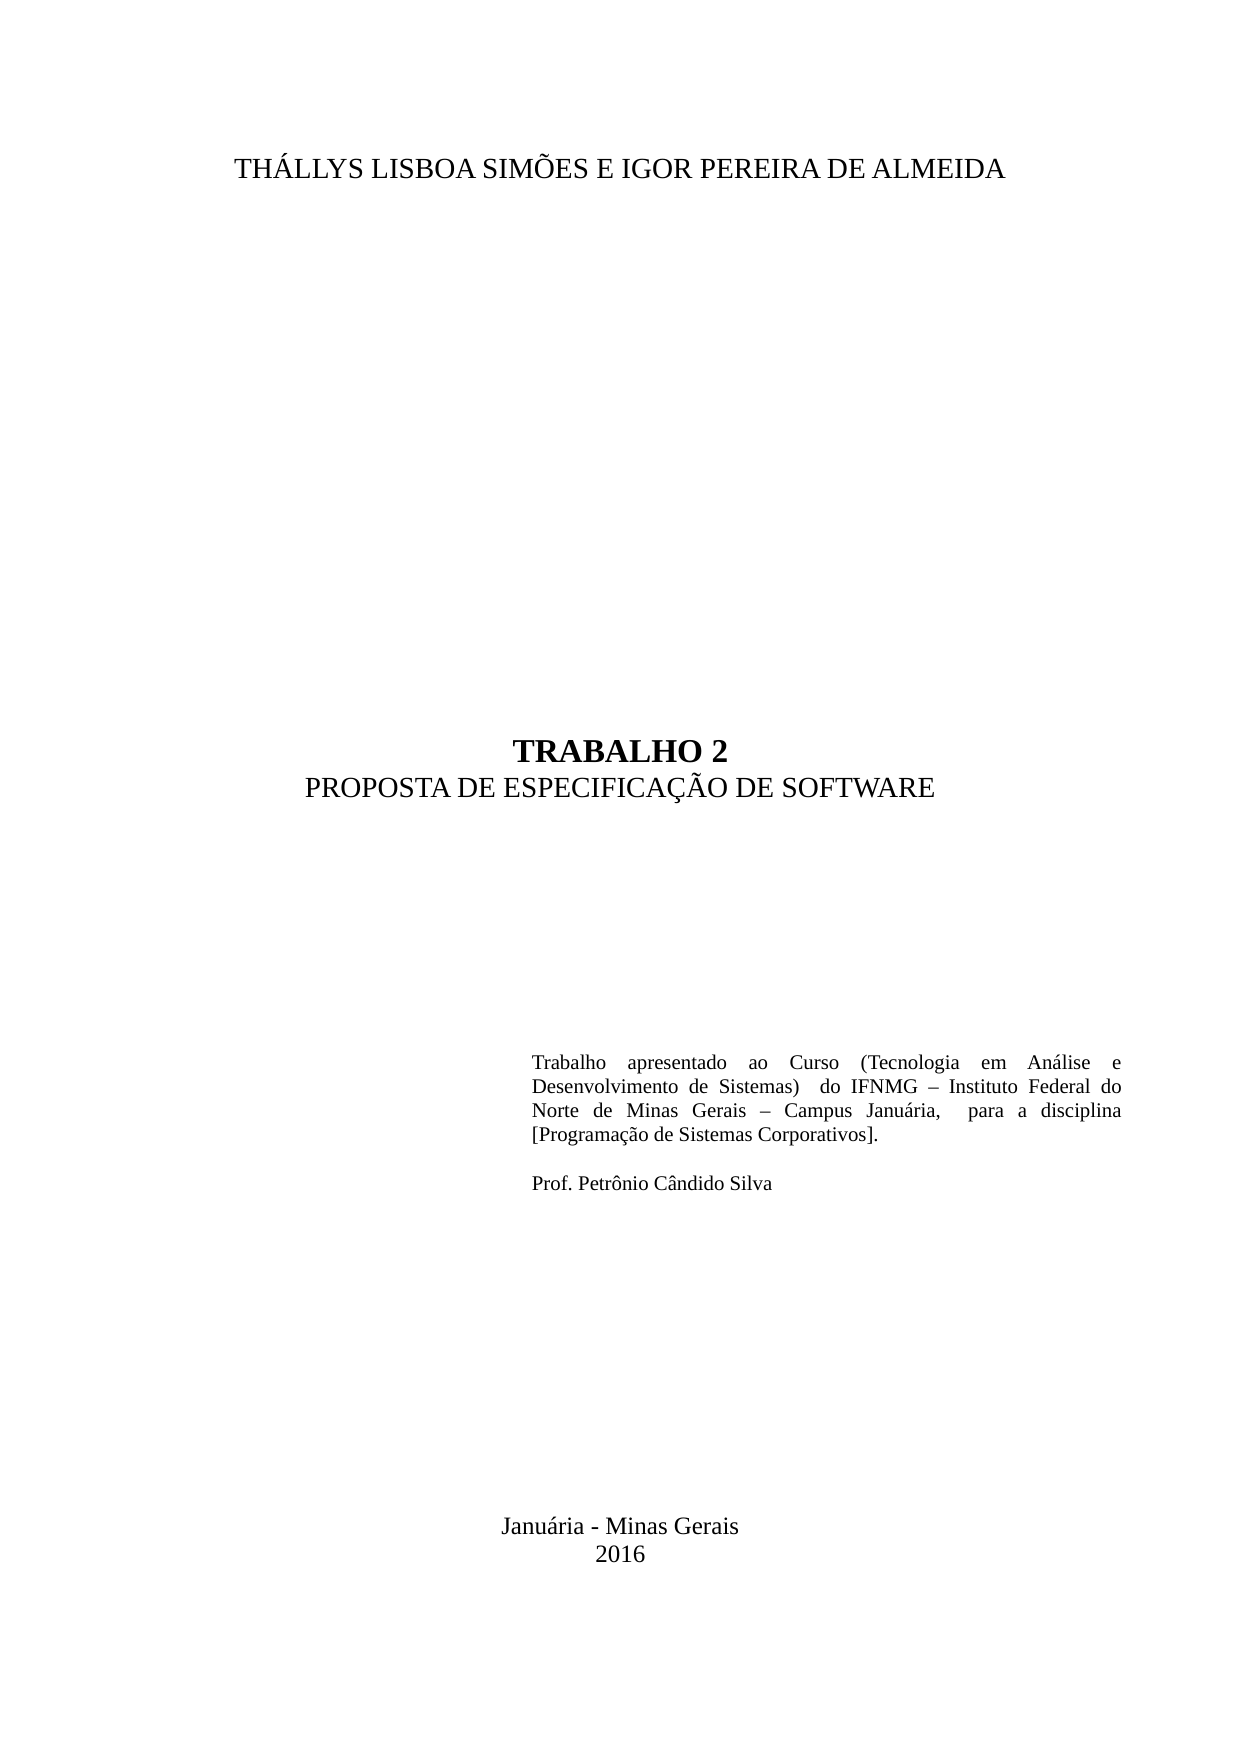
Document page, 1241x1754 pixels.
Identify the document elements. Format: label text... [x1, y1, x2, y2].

text 2016 [118, 1539, 1122, 1568]
text Prof. Petrônio Cândido Silva [532, 1170, 1122, 1194]
text Trabalho apresentado ao Curso (Tecnologia em Análise e Desenvolvimento de Sistemas) do IFNMG – Instituto Federal do Norte de Minas Gerais – Campus Januária, para a disciplina [Programação de Sistemas Corporativos]. [532, 1050, 1122, 1146]
text THÁLLYS LISBOA SIMÕES E IGOR PEREIRA DE ALMEIDA [118, 152, 1122, 185]
text Januária - Minas Gerais [118, 1511, 1122, 1539]
text TRABALHO 2 [118, 731, 1122, 770]
text PROPOSTA DE ESPECIFICAÇÃO DE SOFTWARE [118, 770, 1122, 803]
